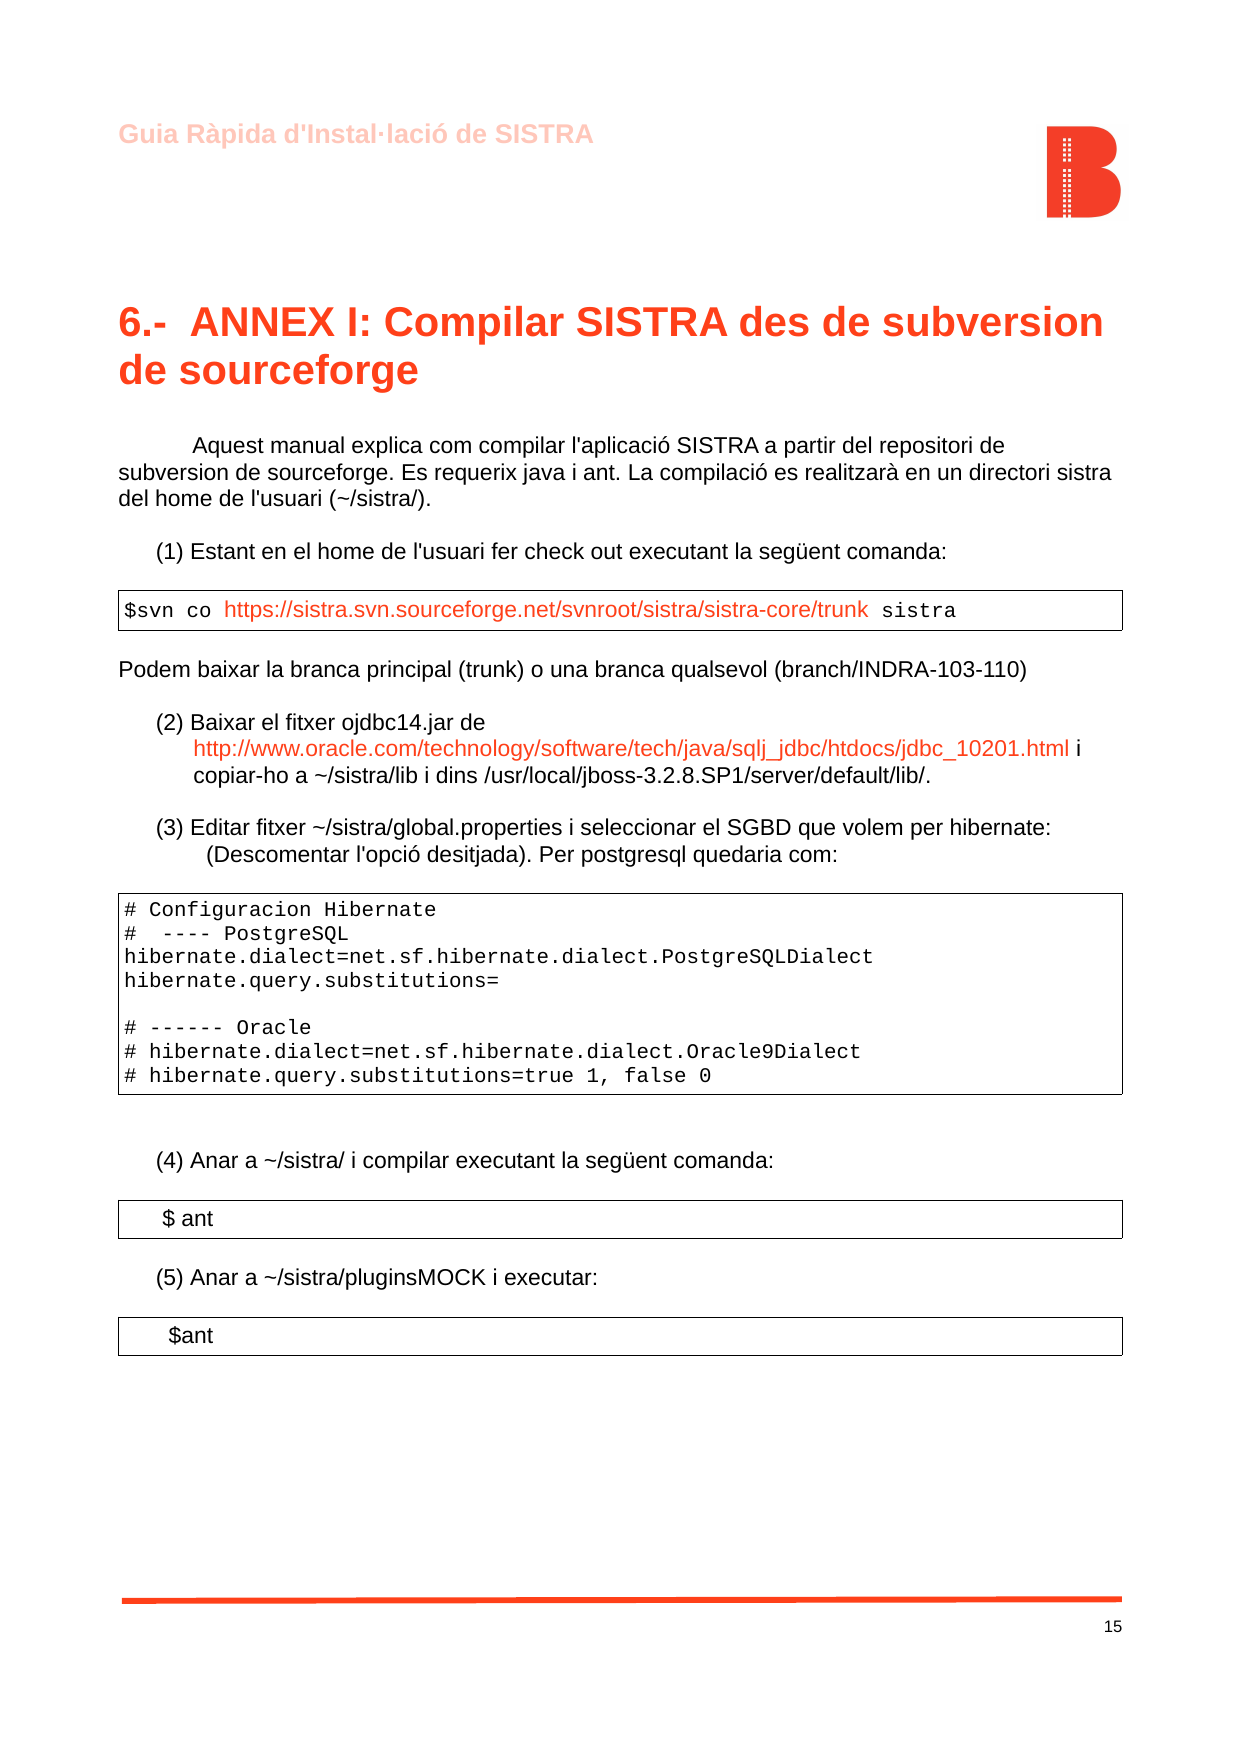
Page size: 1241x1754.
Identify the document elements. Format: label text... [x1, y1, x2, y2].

table_header # Configuracion Hibernate # ---- PostgreSQL hibernate.dialect=net.sf.hibernate.dialect.PostgreSQLDialect hibernate.query.substitutions= # ------ Oracle # hibernate.dialect=net.sf.hibernate.dialect.Oracle9Dialect # hibernate.query.substitutions=true 1, false 0 [119, 894, 1122, 1094]
list Anar a ~/sistra/ i compilar executant la següent comanda: [156, 1147, 1122, 1173]
list (Descomentar l'opció desitjada). Per postgresql quedaria com: [156, 841, 1122, 867]
text Aquest manual explica com compilar l'aplicació SISTRA a partir del repositori de subversion de sourceforge. Es requerix java i ant. La compilació es realitzarà en un directori sistra del home de l'usuari (~/sistra/). [118, 432, 1122, 511]
subtitle ANNEX I: Compilar SISTRA des de subversion de sourceforge [118, 298, 1122, 393]
list Baixar el fitxer ojdbc14.jar de http://www.oracle.com/technology/software/tech/java/sqlj_jdbc/htdocs/jdbc_10201.html i copiar-ho a ~/sistra/lib i dins /usr/local/jboss-3.2.8.SP1/server/default/lib/. [156, 709, 1122, 788]
list Editar fitxer ~/sistra/global.properties i seleccionar el SGBD que volem per hibernate: [156, 814, 1122, 841]
list Anar a ~/sistra/pluginsMOCK i executar: [156, 1264, 1122, 1290]
picture [1036, 124, 1130, 221]
table_header $svn co https://sistra.svn.sourceforge.net/svnroot/sistra/sistra-core/trunk sistra [119, 591, 1122, 630]
text Podem baixar la branca principal (trunk) o una branca qualsevol (branch/INDRA-103-110) [118, 656, 1122, 682]
table_header $ ant [119, 1201, 1122, 1237]
list Estant en el home de l'usuari fer check out executant la següent comanda: [156, 538, 1122, 564]
table_header $ant [119, 1318, 1122, 1354]
